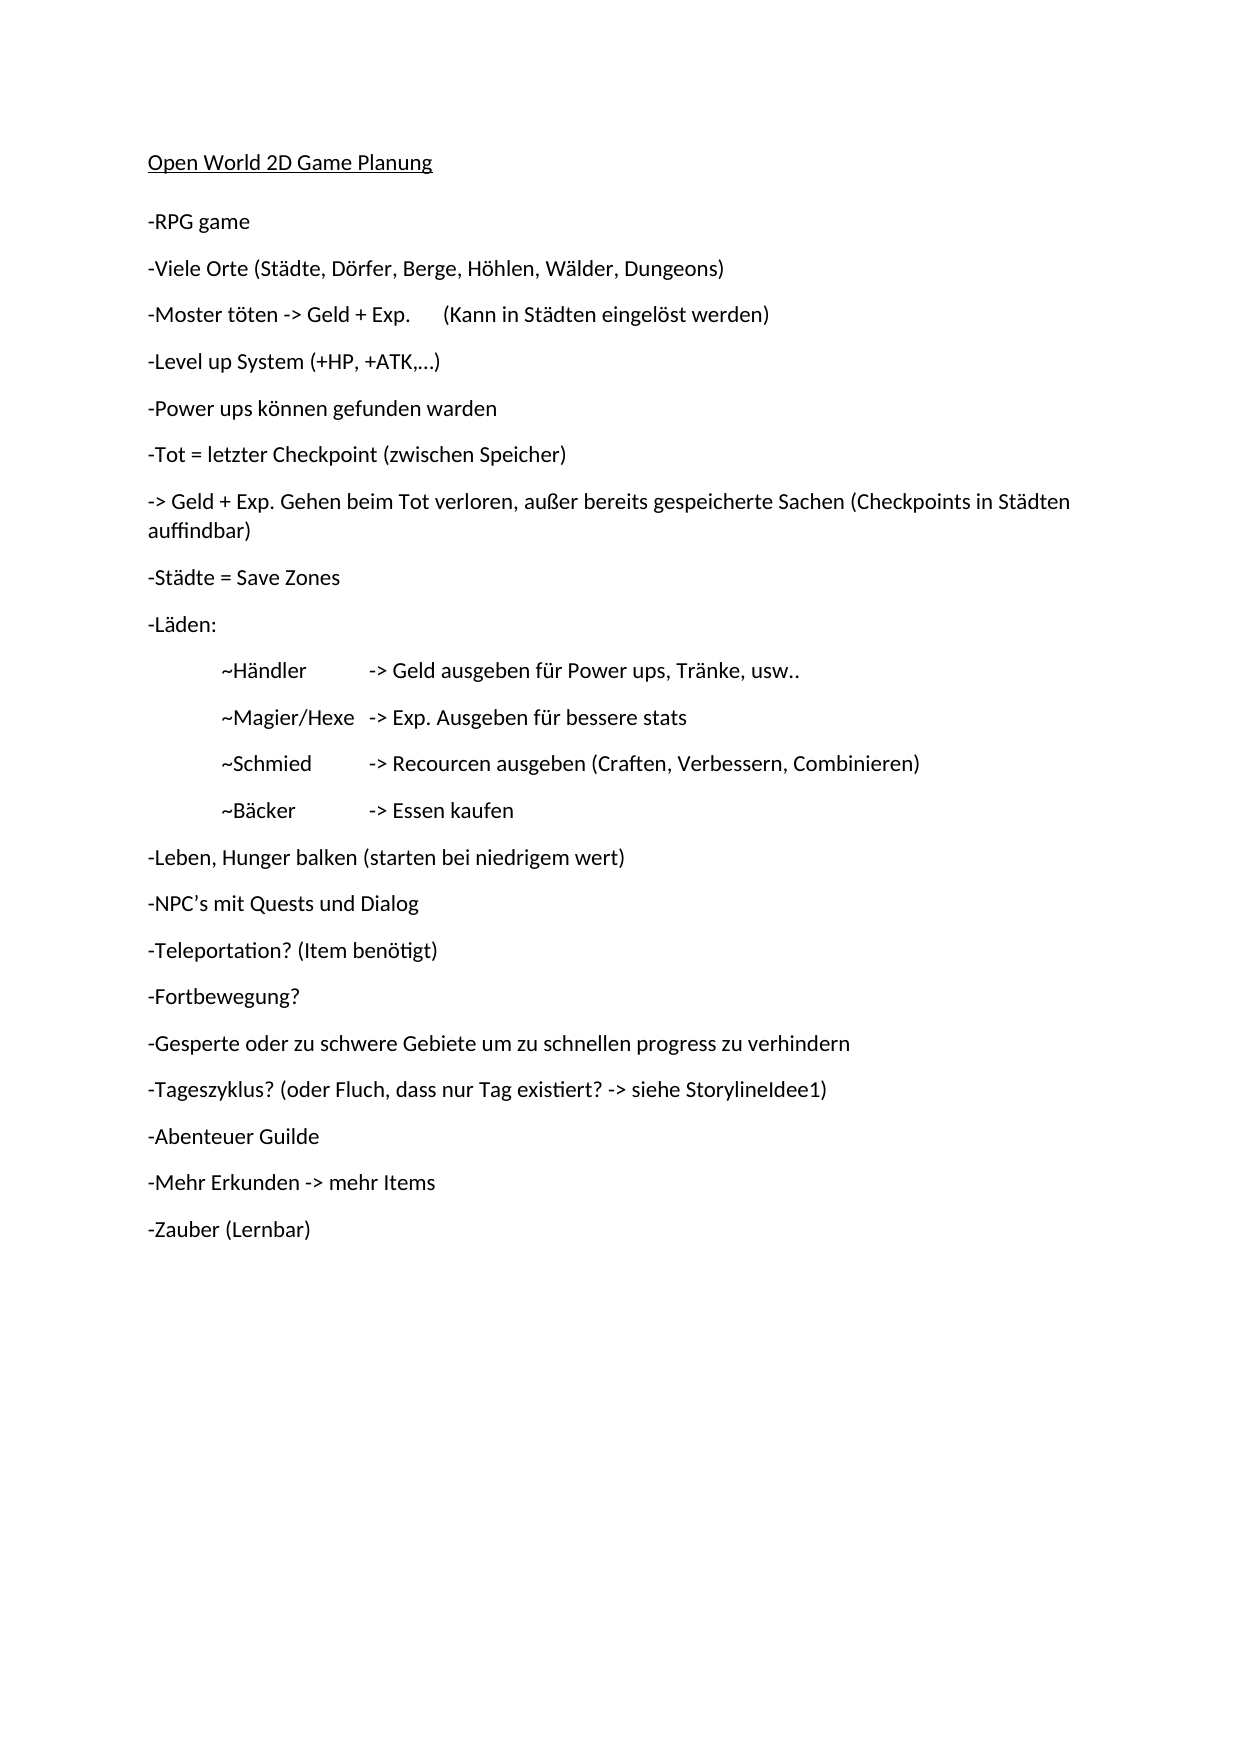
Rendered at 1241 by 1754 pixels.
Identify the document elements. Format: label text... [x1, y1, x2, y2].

text ~Händler -> Geld ausgeben für Power ups, Tränke, usw.. [148, 656, 1093, 684]
text -Power ups können gefunden warden [148, 394, 1093, 422]
text Open World 2D Game Planung -RPG game [148, 148, 1093, 235]
text -Städte = Save Zones [148, 563, 1093, 591]
text -Leben, Hunger balken (starten bei niedrigem wert) [148, 843, 1093, 871]
text ~Magier/Hexe -> Exp. Ausgeben für bessere stats [148, 703, 1093, 731]
text -Moster töten -> Geld + Exp. (Kann in Städten eingelöst werden) [148, 301, 1093, 328]
text ~Bäcker -> Essen kaufen [148, 796, 1093, 824]
text -Tot = letzter Checkpoint (zwischen Speicher) [148, 440, 1093, 468]
text -Viele Orte (Städte, Dörfer, Berge, Höhlen, Wälder, Dungeons) [148, 254, 1093, 282]
text -Mehr Erkunden -> mehr Items [148, 1168, 1093, 1197]
text -> Geld + Exp. Gehen beim Tot verloren, außer bereits gespeicherte Sachen (Checkpoints in Städten auffindbar) [148, 487, 1093, 545]
text -Gesperte oder zu schwere Gebiete um zu schnellen progress zu verhindern [148, 1029, 1093, 1057]
text -Abenteuer Guilde [148, 1122, 1093, 1150]
text -NPC’s mit Quests und Dialog [148, 889, 1093, 917]
text -Zauber (Lernbar) [148, 1215, 1093, 1243]
text -Tageszyklus? (oder Fluch, dass nur Tag existiert? -> siehe StorylineIdee1) [148, 1075, 1093, 1103]
text -Teleportation? (Item benötigt) [148, 936, 1093, 964]
text ~Schmied -> Recourcen ausgeben (Craften, Verbessern, Combinieren) [148, 749, 1093, 777]
text -Läden: [148, 610, 1093, 638]
text -Fortbewegung? [148, 982, 1093, 1010]
text -Level up System (+HP, +ATK,…) [148, 347, 1093, 375]
